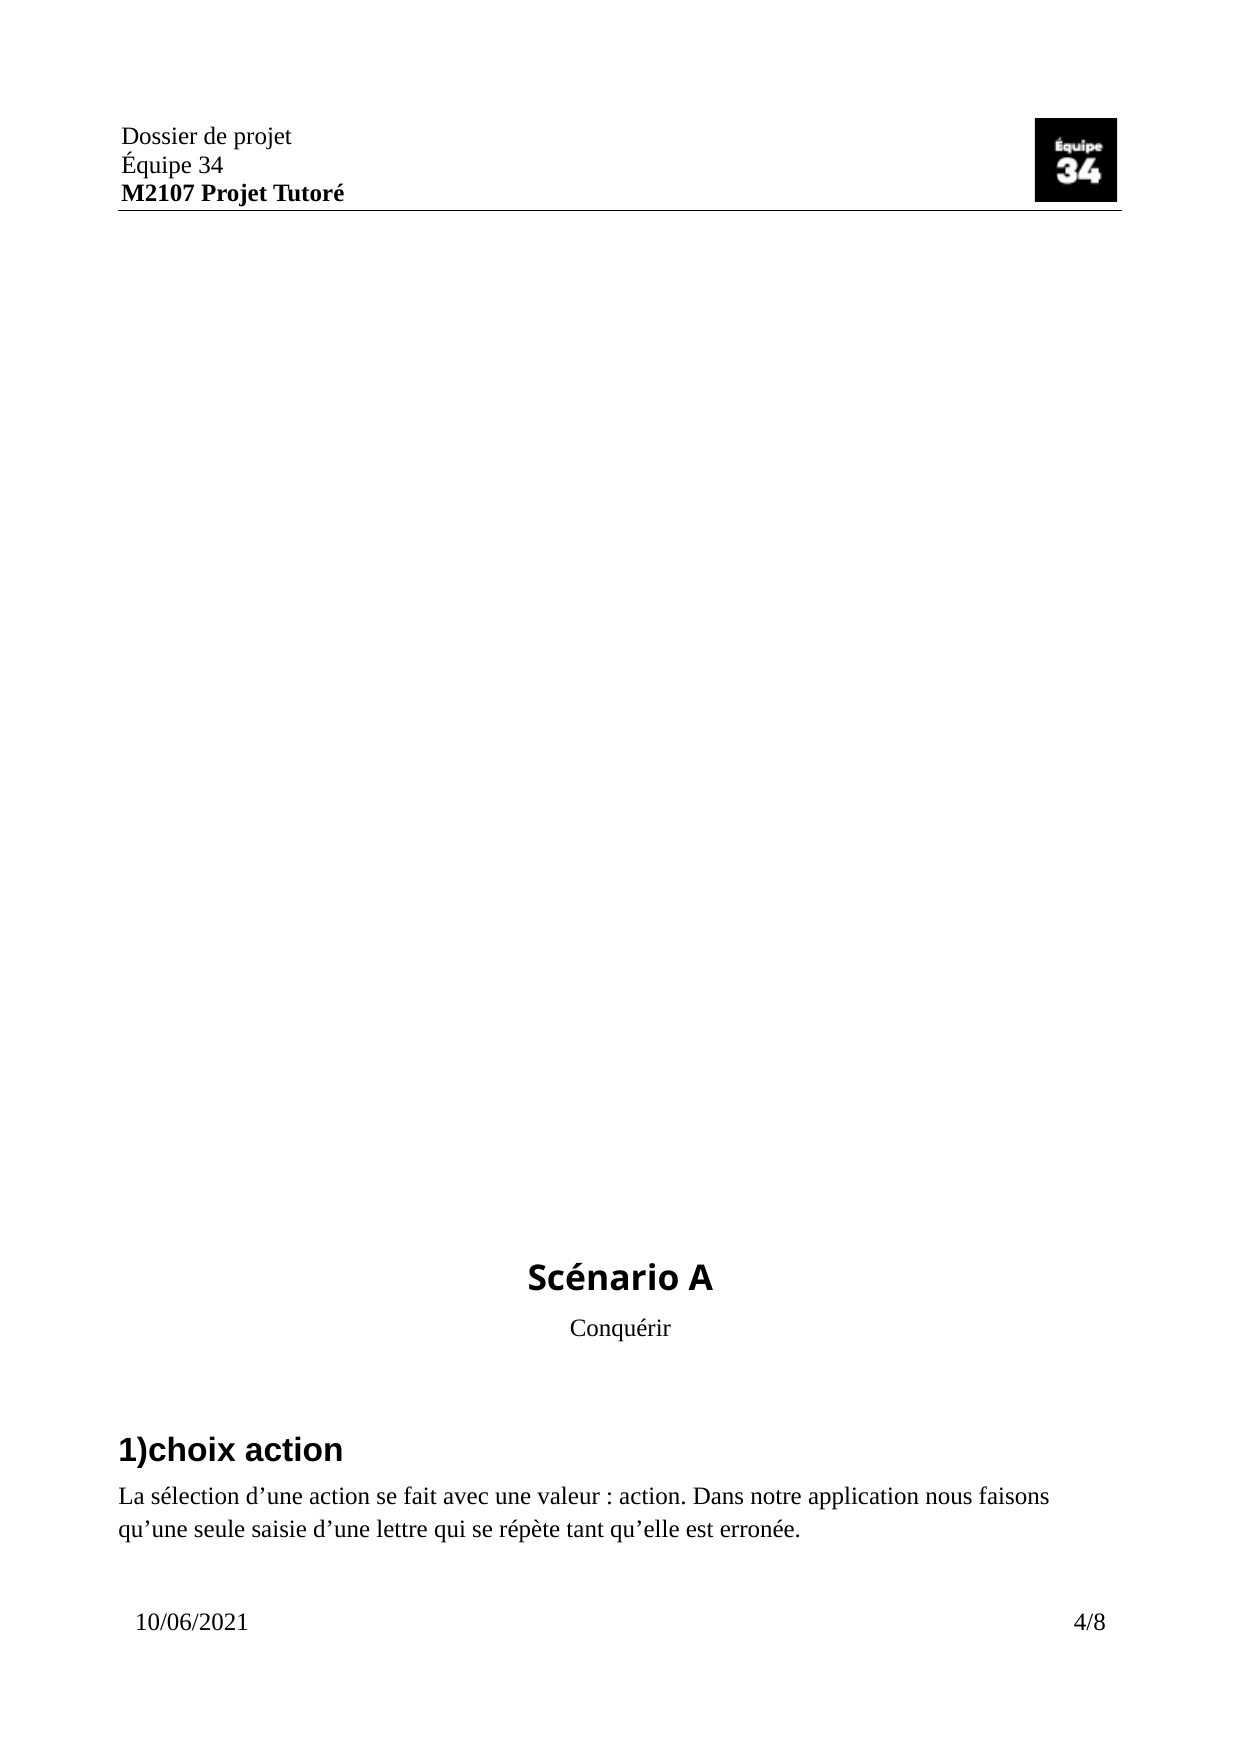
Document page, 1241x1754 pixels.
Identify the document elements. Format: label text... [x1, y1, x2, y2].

subtitle Scénario A [118, 1253, 1122, 1301]
text La sélection d’une action se fait avec une valeur : action. Dans notre application nous faisons qu’une seule saisie d’une lettre qui se répète tant qu’elle est erronée. [118, 1481, 1122, 1542]
picture [1034, 118, 1118, 202]
text Conquérir [118, 1313, 1122, 1342]
subtitle 1)choix action [118, 1429, 1122, 1468]
